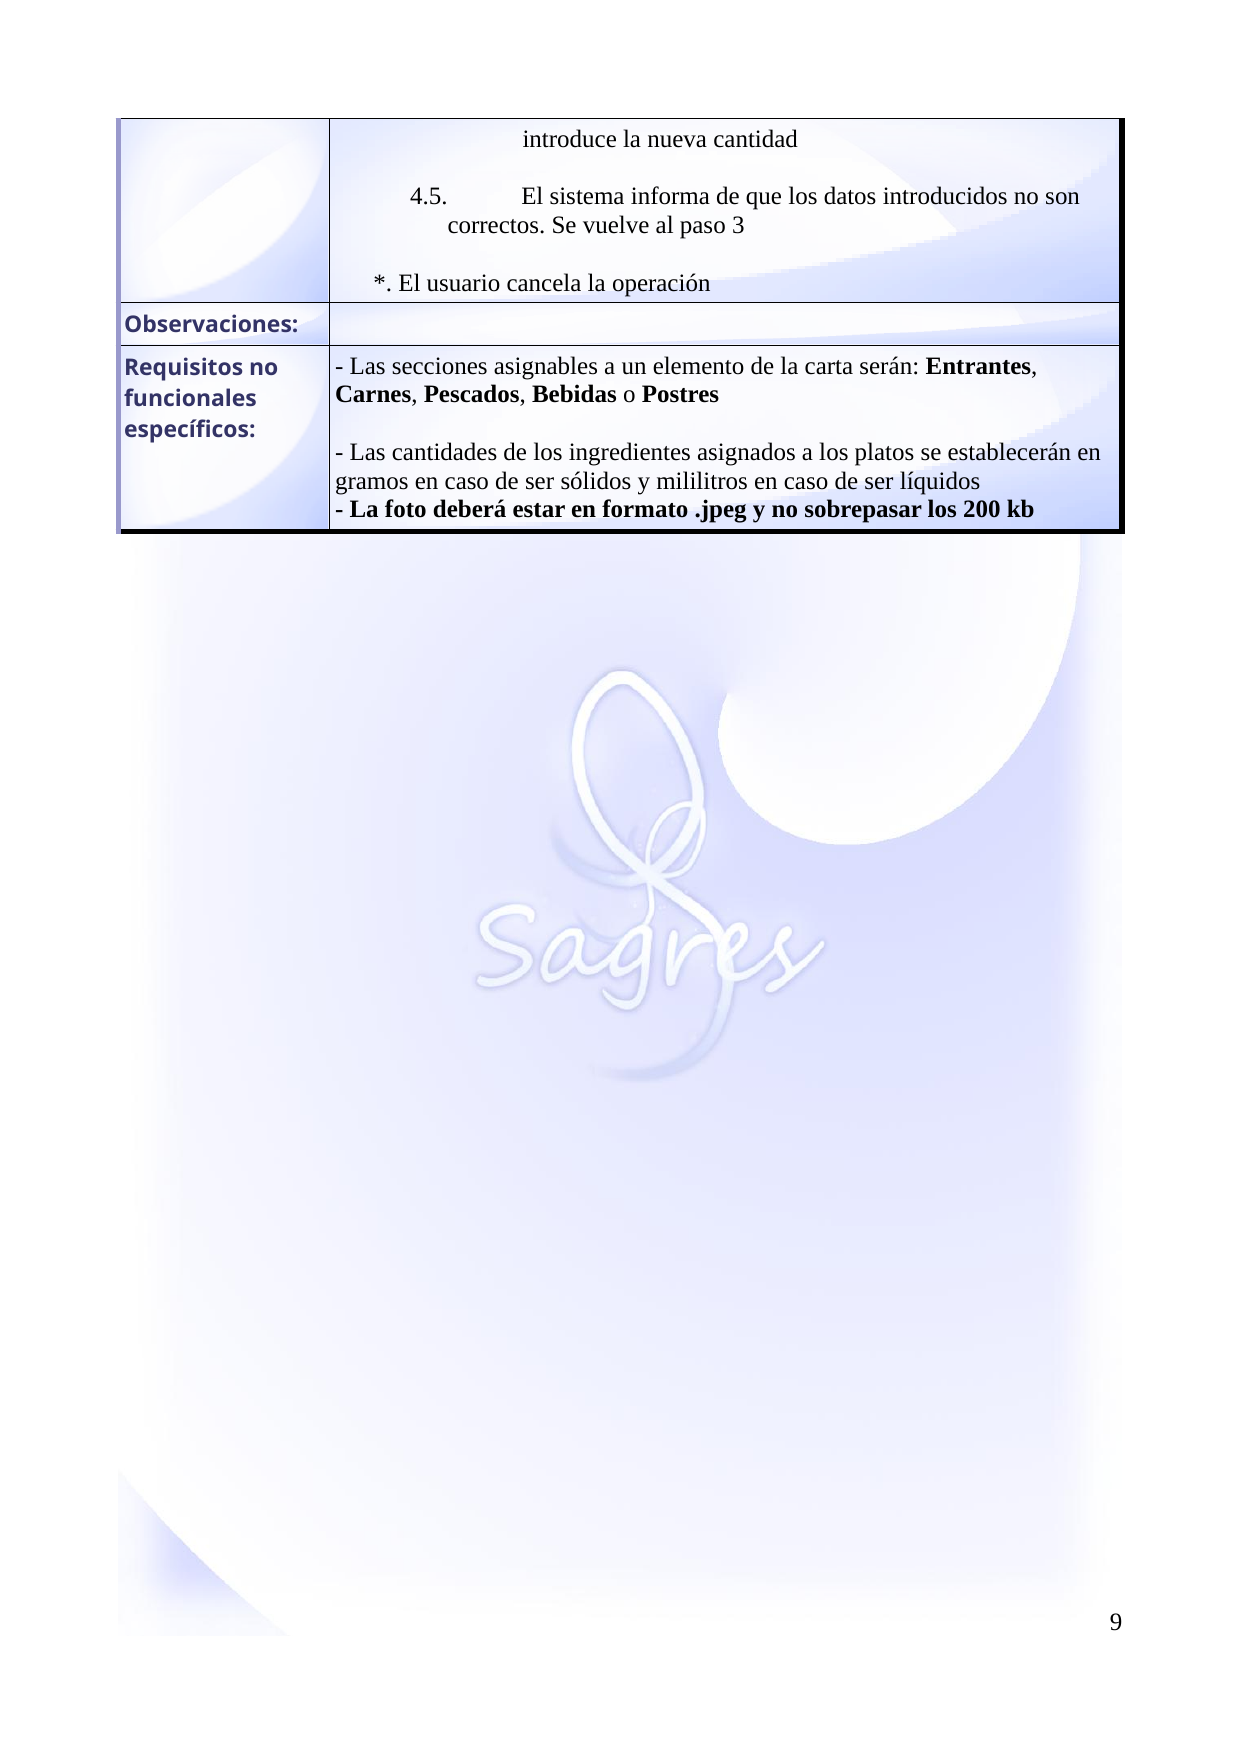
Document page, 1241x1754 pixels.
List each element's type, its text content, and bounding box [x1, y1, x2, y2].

table_cell [121, 119, 329, 302]
table_cell El usuario se ha equivocado al seleccionar un producto El usuario elimina el producto deseado El usuario se ha equivocado al introducir la cantidad de un ingrediente El usuario selecciona el producto de la lista e introduce la nueva cantidad El sistema informa de que los datos introducidos no son correctos. Se vuelve al paso 3 *. El usuario cancela la operación [330, 119, 1119, 302]
table_cell Observaciones: [121, 303, 329, 345]
picture [118, 534, 1122, 1636]
table_cell Requisitos no funcionales específicos: [121, 346, 329, 529]
table_cell - Las secciones asignables a un elemento de la carta serán: Entrantes, Carnes, Pescados, Bebidas o Postres - Las cantidades de los ingredientes asignados a los platos se establecerán en gramos en caso de ser sólidos y mililitros en caso de ser líquidos - La foto deberá estar en formato .jpeg y no sobrepasar los 200 kb [330, 346, 1119, 529]
table_cell [330, 303, 1119, 345]
